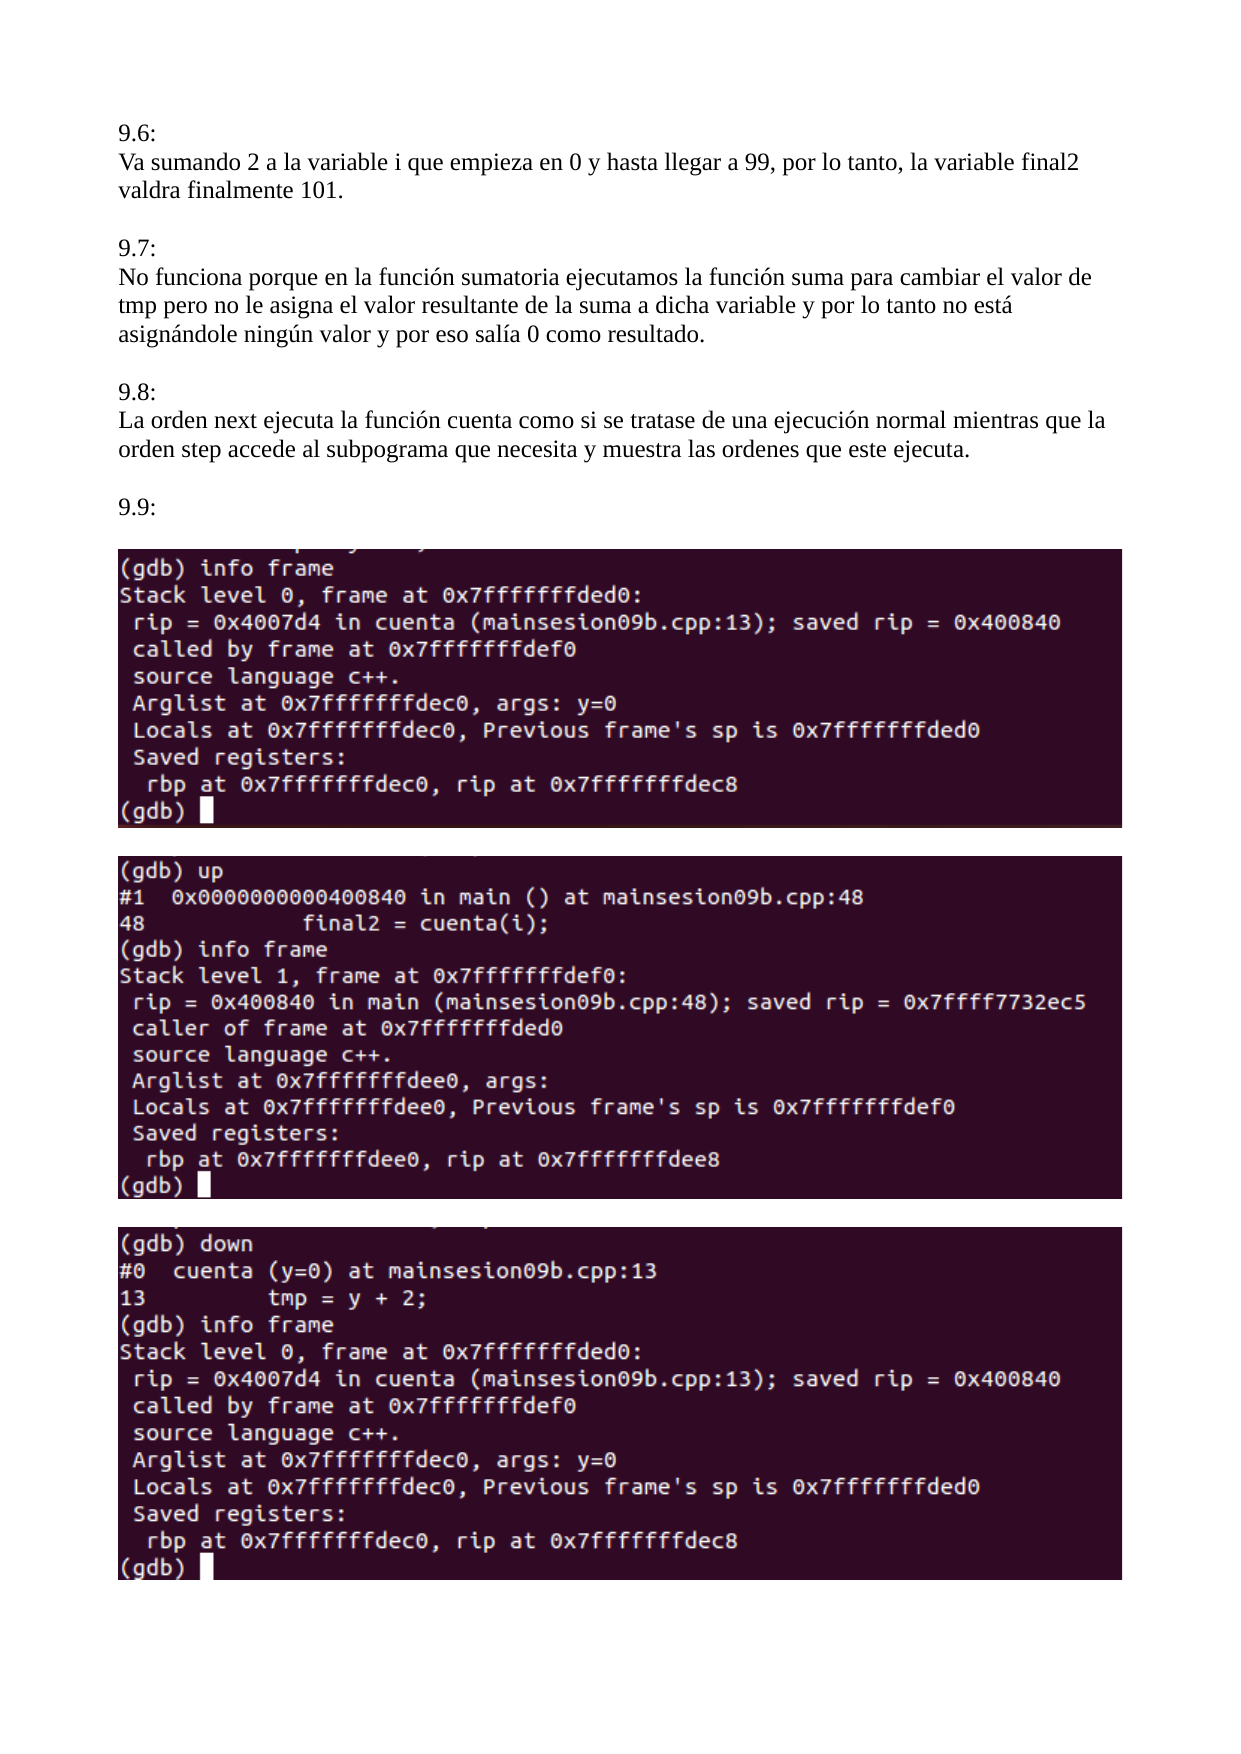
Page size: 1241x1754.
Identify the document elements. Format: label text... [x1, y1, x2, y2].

text 9.9: [118, 492, 1122, 521]
text 9.6: [118, 118, 1122, 147]
text Va sumando 2 a la variable i que empieza en 0 y hasta llegar a 99, por lo tanto, la variable final2 valdra finalmente 101. [118, 147, 1122, 204]
text 9.7: [118, 233, 1122, 262]
text No funciona porque en la función sumatoria ejecutamos la función suma para cambiar el valor de tmp pero no le asigna el valor resultante de la suma a dicha variable y por lo tanto no está asignándole ningún valor y por eso salía 0 como resultado. [118, 262, 1122, 348]
text 9.8: [118, 377, 1122, 406]
text La orden next ejecuta la función cuenta como si se tratase de una ejecución normal mientras que la orden step accede al subpograma que necesita y muestra las ordenes que este ejecuta. [118, 406, 1122, 463]
